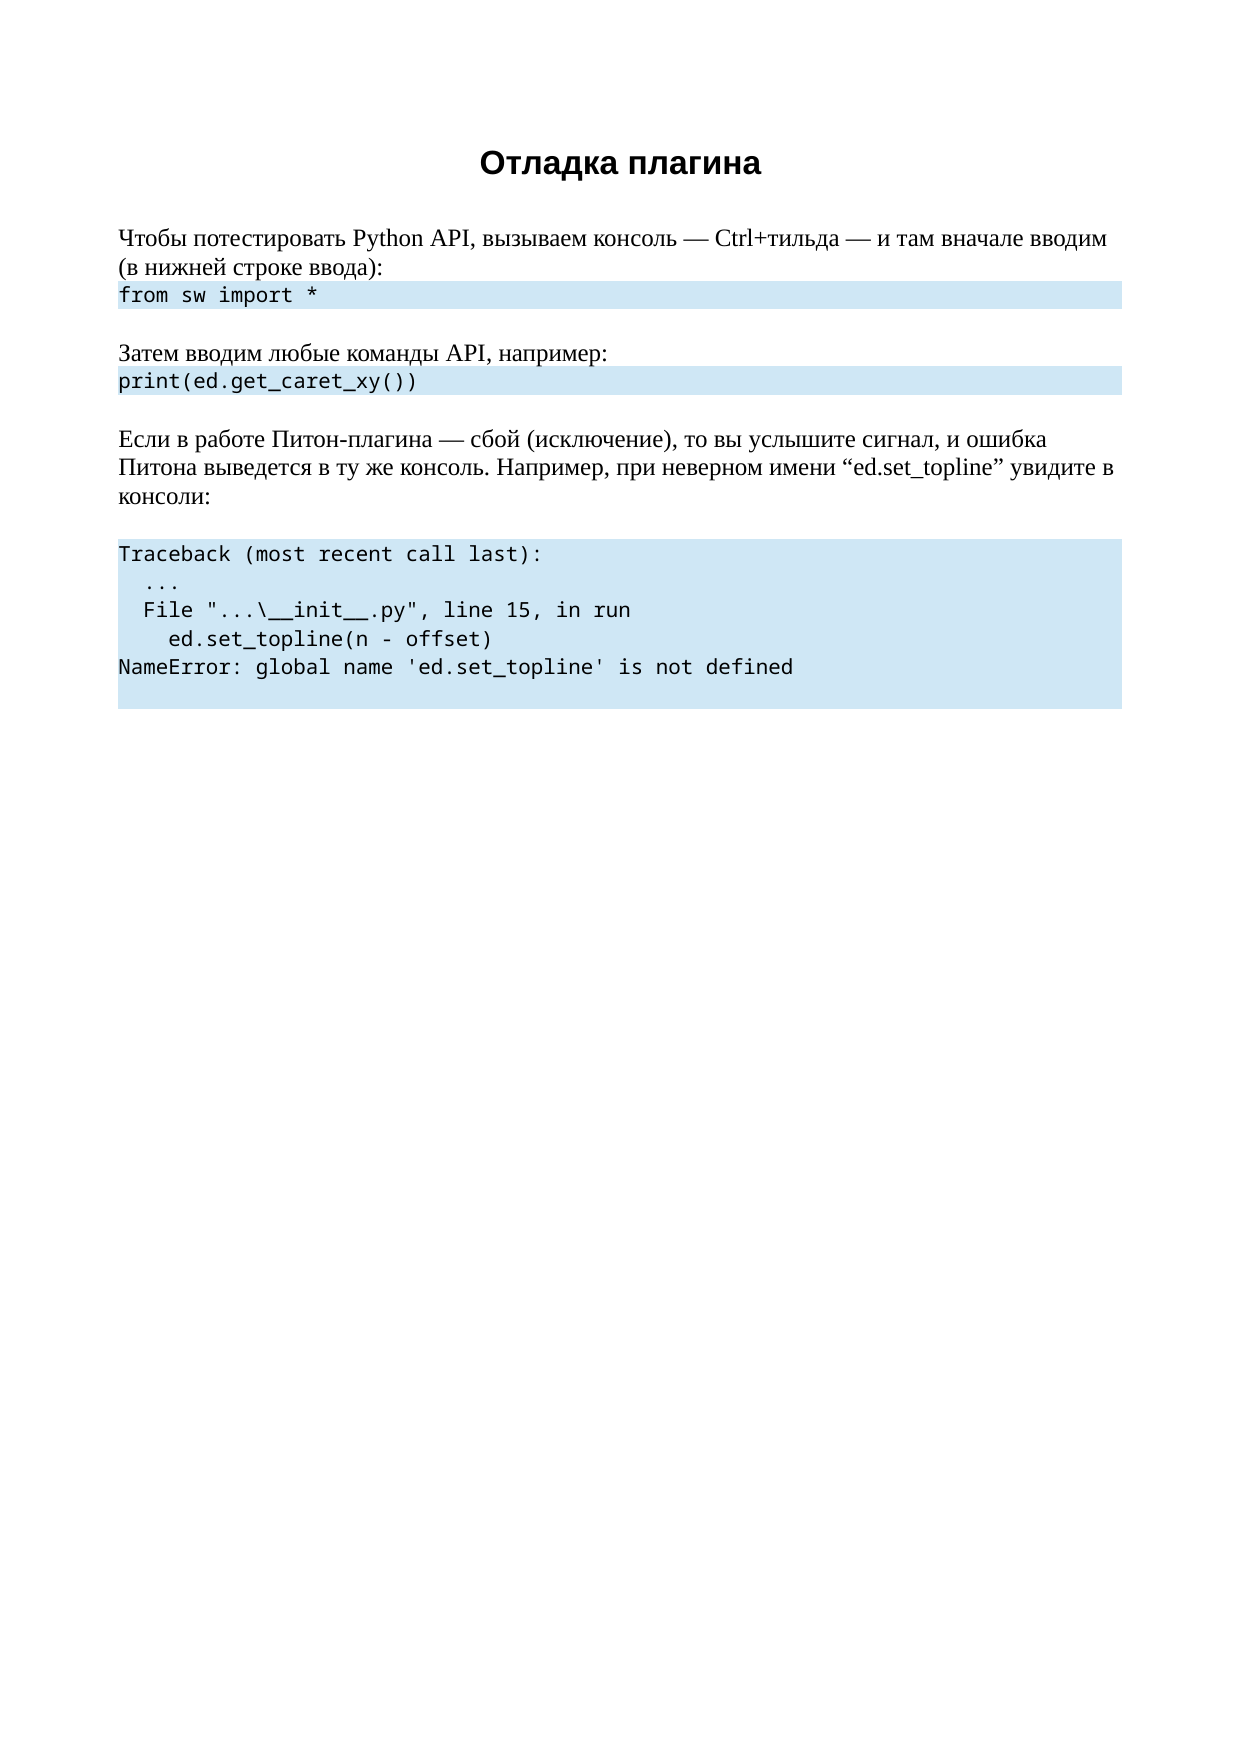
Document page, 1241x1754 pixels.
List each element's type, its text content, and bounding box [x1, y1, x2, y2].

subtitle Отладка плагина [118, 143, 1122, 182]
text Если в работе Питон-плагина — сбой (исключение), то вы услышите сигнал, и ошибка Питона выведется в ту же консоль. Например, при неверном имени “ed.set_topline” увидите в консоли: [118, 424, 1122, 510]
text ... [118, 567, 1122, 596]
text ed.set_topline(n - offset) [118, 624, 1122, 652]
text print(ed.get_caret_xy()) [118, 366, 1122, 395]
text Затем вводим любые команды API, например: [118, 338, 1122, 366]
text File "...\__init__.py", line 15, in run [118, 596, 1122, 624]
text Чтобы потестировать Python API, вызываем консоль — Ctrl+тильда — и там вначале вводим (в нижней строке ввода): [118, 223, 1122, 281]
text NameError: global name 'ed.set_topline' is not defined [118, 652, 1122, 681]
text Traceback (most recent call last): [118, 539, 1122, 567]
text from sw import * [118, 281, 1122, 309]
